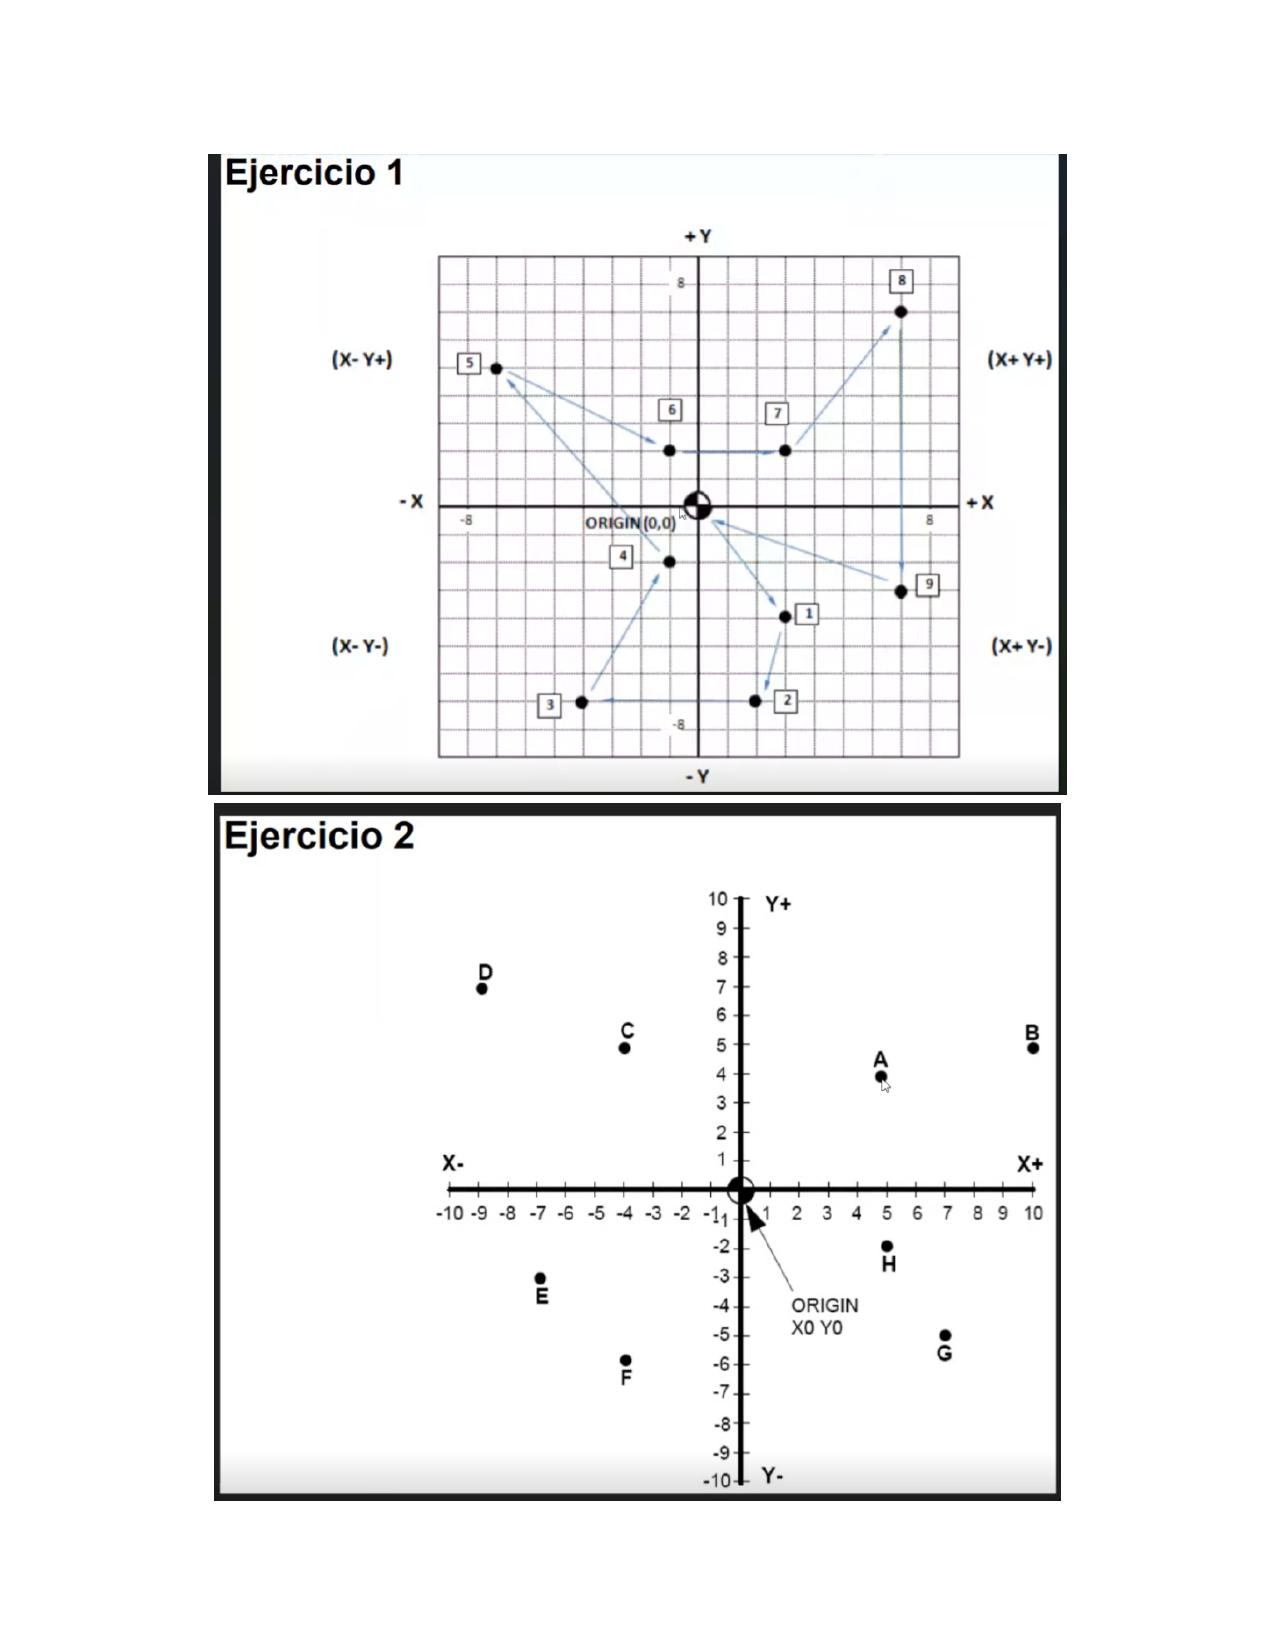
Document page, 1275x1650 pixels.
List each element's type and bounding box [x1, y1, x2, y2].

picture [208, 154, 1067, 795]
picture [214, 803, 1061, 1501]
